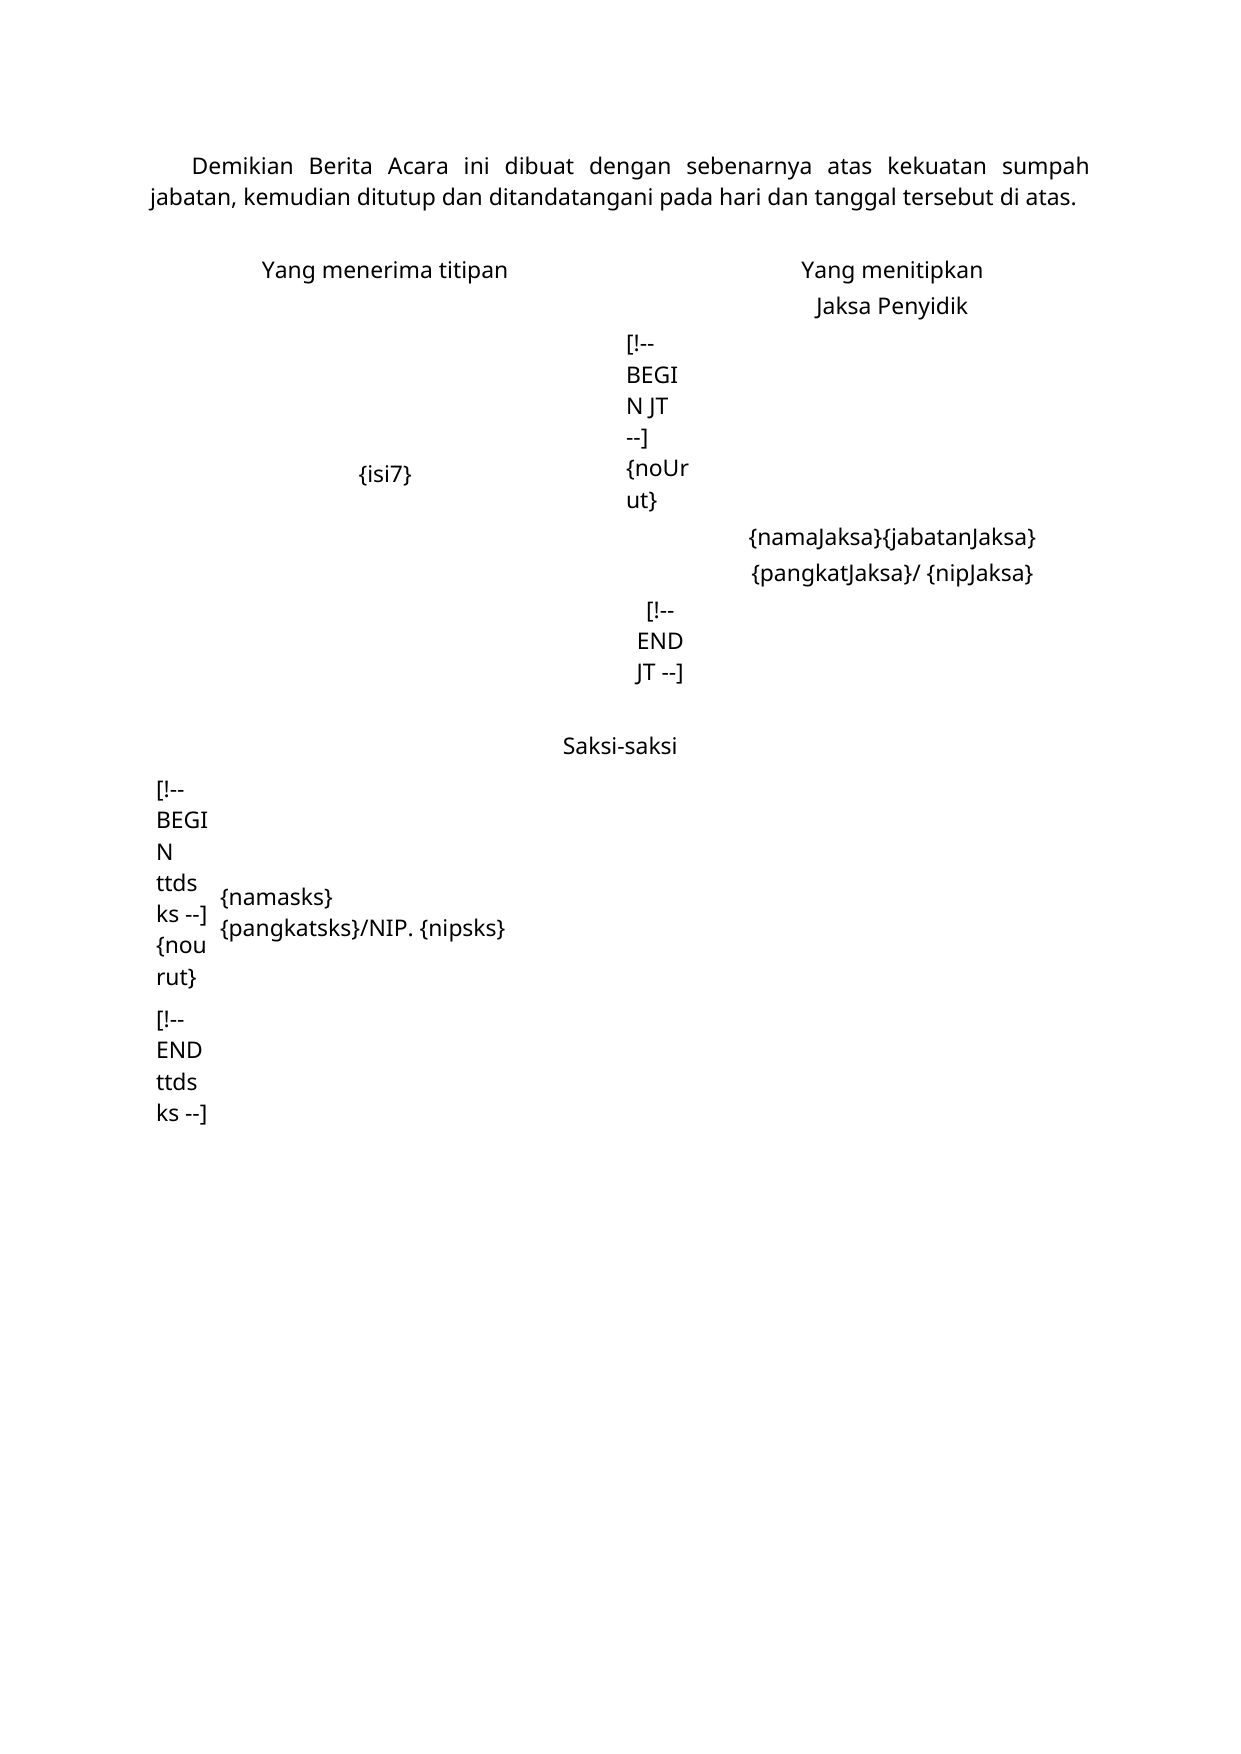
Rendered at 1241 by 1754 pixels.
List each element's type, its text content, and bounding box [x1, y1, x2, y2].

table_cell [697, 324, 1087, 518]
table_cell [623, 518, 697, 591]
table_header Saksi-saksi [150, 725, 1090, 767]
table_cell [!-- BEGIN JT --]{noUrut} [623, 324, 697, 518]
table_cell {namasks} {pangkatsks}/NIP. {nipsks} [214, 767, 1090, 997]
table_cell [214, 998, 1090, 1134]
table_cell {isi7} [153, 455, 617, 492]
table_header [150, 249, 620, 724]
table_cell {namaJaksa}{jabatanJaksa} {pangkatJaksa}/ {nipJaksa} [697, 518, 1087, 591]
table_cell [!-- END ttdsks --] [150, 998, 214, 1134]
table_cell [!-- END JT --] [623, 591, 697, 690]
table_header [623, 251, 697, 324]
table_cell [697, 591, 1087, 690]
table_cell [!-- BEGIN ttdsks --]{nourut} [150, 767, 214, 997]
table_cell [153, 324, 617, 455]
text Demikian Berita Acara ini dibuat dengan sebenarnya atas kekuatan sumpah jabatan, kemudian ditutup dan ditandatangani pada hari dan tanggal tersebut di atas. [150, 150, 1090, 212]
table_header Yang menerima titipan [153, 251, 617, 324]
table_header [620, 249, 1090, 724]
table_header Yang menitipkan Jaksa Penyidik [697, 251, 1087, 324]
